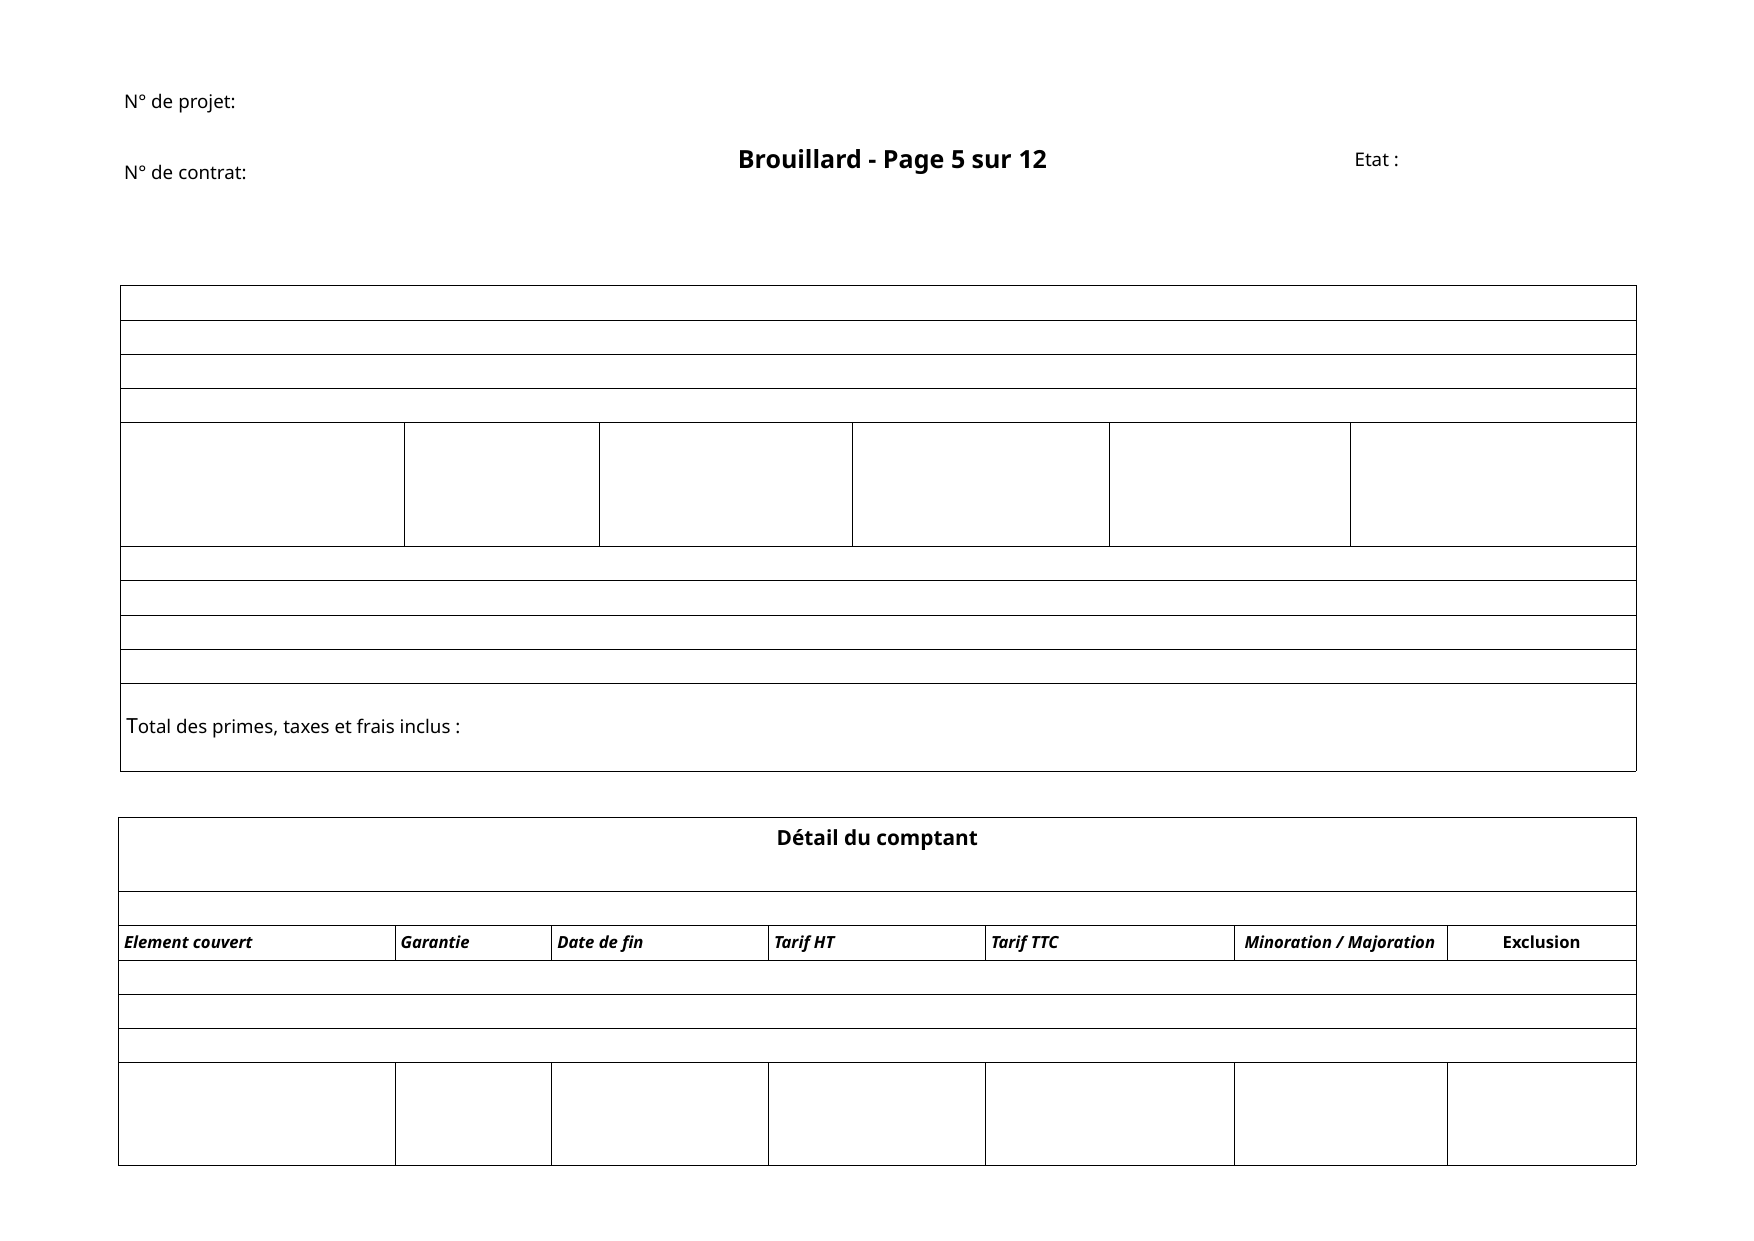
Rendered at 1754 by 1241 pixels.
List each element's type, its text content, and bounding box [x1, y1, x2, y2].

table_cell <if test="getattr(line.detail.option,'extra_premiums',None)"> <for each="surprime in line.detail.option.extra_premiums"> <if test="surprime.is_discount">Minoration: <surprime.rec_name> - <surprime.motive.rec_name> <if test="surprime.end_date"> - jusqu’à: <surprime.end_date> </if> </if> <if test="not surprime.is_discount"> Majoration : <surprime.rec_name> - <surprime.motive.rec_name> <if test="surprime.end_date"> - jusqu’à: <surprime.end_date> </if> </if> </for> </if> [1235, 1063, 1447, 1165]
table_cell <choose> [119, 857, 1636, 891]
table_cell <format_currency(invoice.invoice.fees, Party.lang, contract.currency)> [853, 423, 1109, 546]
table_cell Garantie [396, 926, 551, 959]
table_cell </choose> [121, 650, 1636, 683]
table_cell <for each="invoice in contract.invoices"> [121, 355, 1636, 388]
table_cell <otherwise> [119, 892, 1636, 925]
table_cell <format_currency(invoice.invoice.total_amount, Party.lang, contract.currency)> [1351, 423, 1636, 546]
text <if test="not getattr(contract,'used_loans',None)"> [118, 794, 1636, 817]
table_cell <if test="line.description"> <line.description> </if> [396, 1063, 551, 1165]
table_cell <format_date(invoice.invoice.end, Party.lang)> [405, 423, 599, 546]
table_cell <for each="invoice in contract.account_invoices"> [119, 961, 1636, 994]
table_cell </for> [121, 581, 1636, 614]
table_cell Tarif TTC [986, 926, 1234, 959]
table_cell <if test="contract.total_premium_amount"> Total des primes, taxes et frais inclus :<format_currency(contract.total_premium_amount, Party.lang, contract.currency)> </if> [121, 684, 1636, 771]
table_cell <if test="line.taxes"> <setVar('sum_tax',0)> <setVar('total',line.amount)> <for each="taxe in line.taxes"> <setVar('sum_tax',(taxe.rate*line.amount))> <setVar('total',getVar('sum_tax')+getVar('total'))> </for> <format_currency(getVar('total'), Party.lang, contract.currency)> </if> <if test="not line.taxes"> <format_currency(line.amount, Party.lang, contract.currency)> </if> [986, 1063, 1234, 1165]
table_cell Exclusion [1448, 926, 1636, 959]
table_cell <if test="getattr(line.detail.option,'exclusions',None)"> <for each="exclusion in line.detail.option.exclusions"> Exclusion : <exclusion.code> </for> </if> [1448, 1063, 1636, 1165]
table_cell <if test="line.covered_element"> <line.covered_element.rec_name> </if> [119, 1063, 395, 1165]
table_cell <if test="invoice==contract.first_not_null_invoice.invoice"> [119, 995, 1636, 1028]
table_cell Minoration / Majoration [1235, 926, 1447, 959]
table_cell </when> [121, 286, 1636, 319]
table_cell </if> [121, 547, 1636, 580]
table_cell <if test="invoice==contract.first_not_null_invoice.invoice"> [121, 389, 1636, 422]
text </if> [118, 771, 1636, 794]
table_cell <format_currency(invoice.invoice.fees, Party.lang, contract.currency)> [1110, 423, 1350, 546]
table_cell <if test="line.coverage_end"> <line.coverage_end> </if> [552, 1063, 768, 1165]
table_cell <format_currency(invoice.invoice.base_amount, Party.lang, contract.currency)> [600, 423, 852, 546]
table_cell Date de fin [552, 926, 768, 959]
table_header Détail du comptant [119, 818, 1636, 857]
table_cell <format_date(invoice.invoice.start, Party.lang)> [121, 423, 404, 546]
table_cell <if test="line.amount"> <format_currency(line.amount, Party.lang, contract.currency)> </if> [769, 1063, 985, 1165]
table_cell </otherwise> [121, 616, 1636, 649]
table_cell <for each="line in invoice.lines"> [119, 1029, 1636, 1062]
table_cell Tarif HT [769, 926, 985, 959]
table_cell Element couvert [119, 926, 395, 959]
table_cell <otherwise> [121, 321, 1636, 354]
